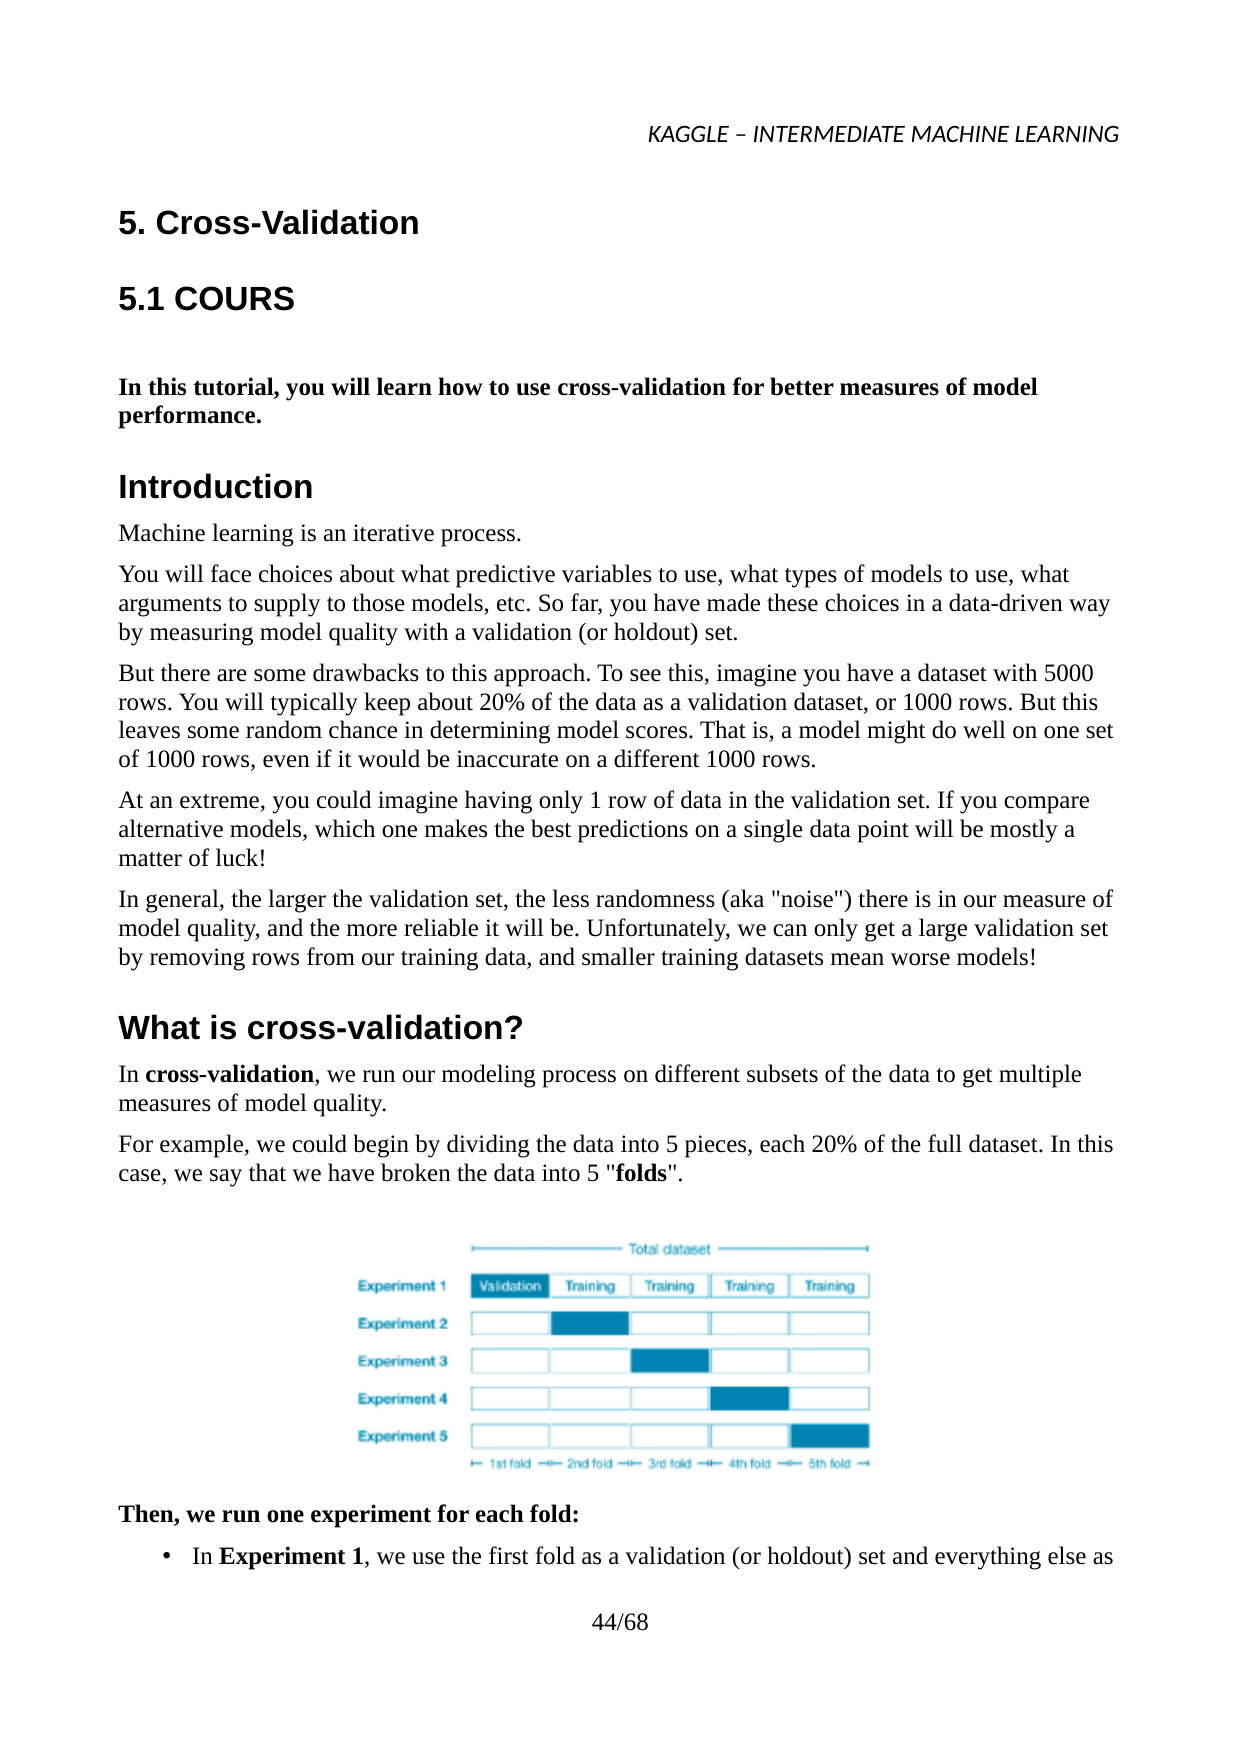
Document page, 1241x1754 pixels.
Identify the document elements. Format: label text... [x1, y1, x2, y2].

text In cross-validation, we run our modeling process on different subsets of the data to get multiple measures of model quality. [118, 1059, 1122, 1116]
text For example, we could begin by dividing the data into 5 pieces, each 20% of the full dataset. In this case, we say that we have broken the data into 5 "folds". [118, 1129, 1122, 1186]
subtitle What is cross-validation? [118, 1008, 1122, 1046]
text In general, the larger the validation set, the less randomness (aka "noise") there is in our measure of model quality, and the more reliable it will be. Unfortunately, we can only get a large validation set by removing rows from our training data, and smaller training datasets mean worse models! [118, 884, 1122, 970]
text In this tutorial, you will learn how to use cross-validation for better measures of model performance. [118, 372, 1122, 429]
subtitle 5. Cross-Validation [118, 203, 1122, 242]
subtitle 5.1 COURS [118, 279, 1122, 318]
text You will face choices about what predictive variables to use, what types of models to use, what arguments to supply to those models, etc. So far, you have made these choices in a data-driven way by measuring model quality with a validation (or holdout) set. [118, 559, 1122, 645]
text But there are some drawbacks to this approach. To see this, imagine you have a dataset with 5000 rows. You will typically keep about 20% of the data as a validation dataset, or 1000 rows. But this leaves some random chance in determining model scores. That is, a model might do well on one set of 1000 rows, even if it would be inaccurate on a different 1000 rows. [118, 658, 1122, 773]
list In Experiment 1, we use the first fold as a validation (or holdout) set and everything else as [162, 1541, 1122, 1569]
picture [298, 1227, 942, 1500]
text Machine learning is an iterative process. [118, 518, 1122, 547]
text At an extreme, you could imagine having only 1 row of data in the validation set. If you compare alternative models, which one makes the best predictions on a single data point will be mostly a matter of luck! [118, 785, 1122, 872]
subtitle Introduction [118, 467, 1122, 505]
text Then, we run one experiment for each fold: [118, 1228, 1122, 1528]
